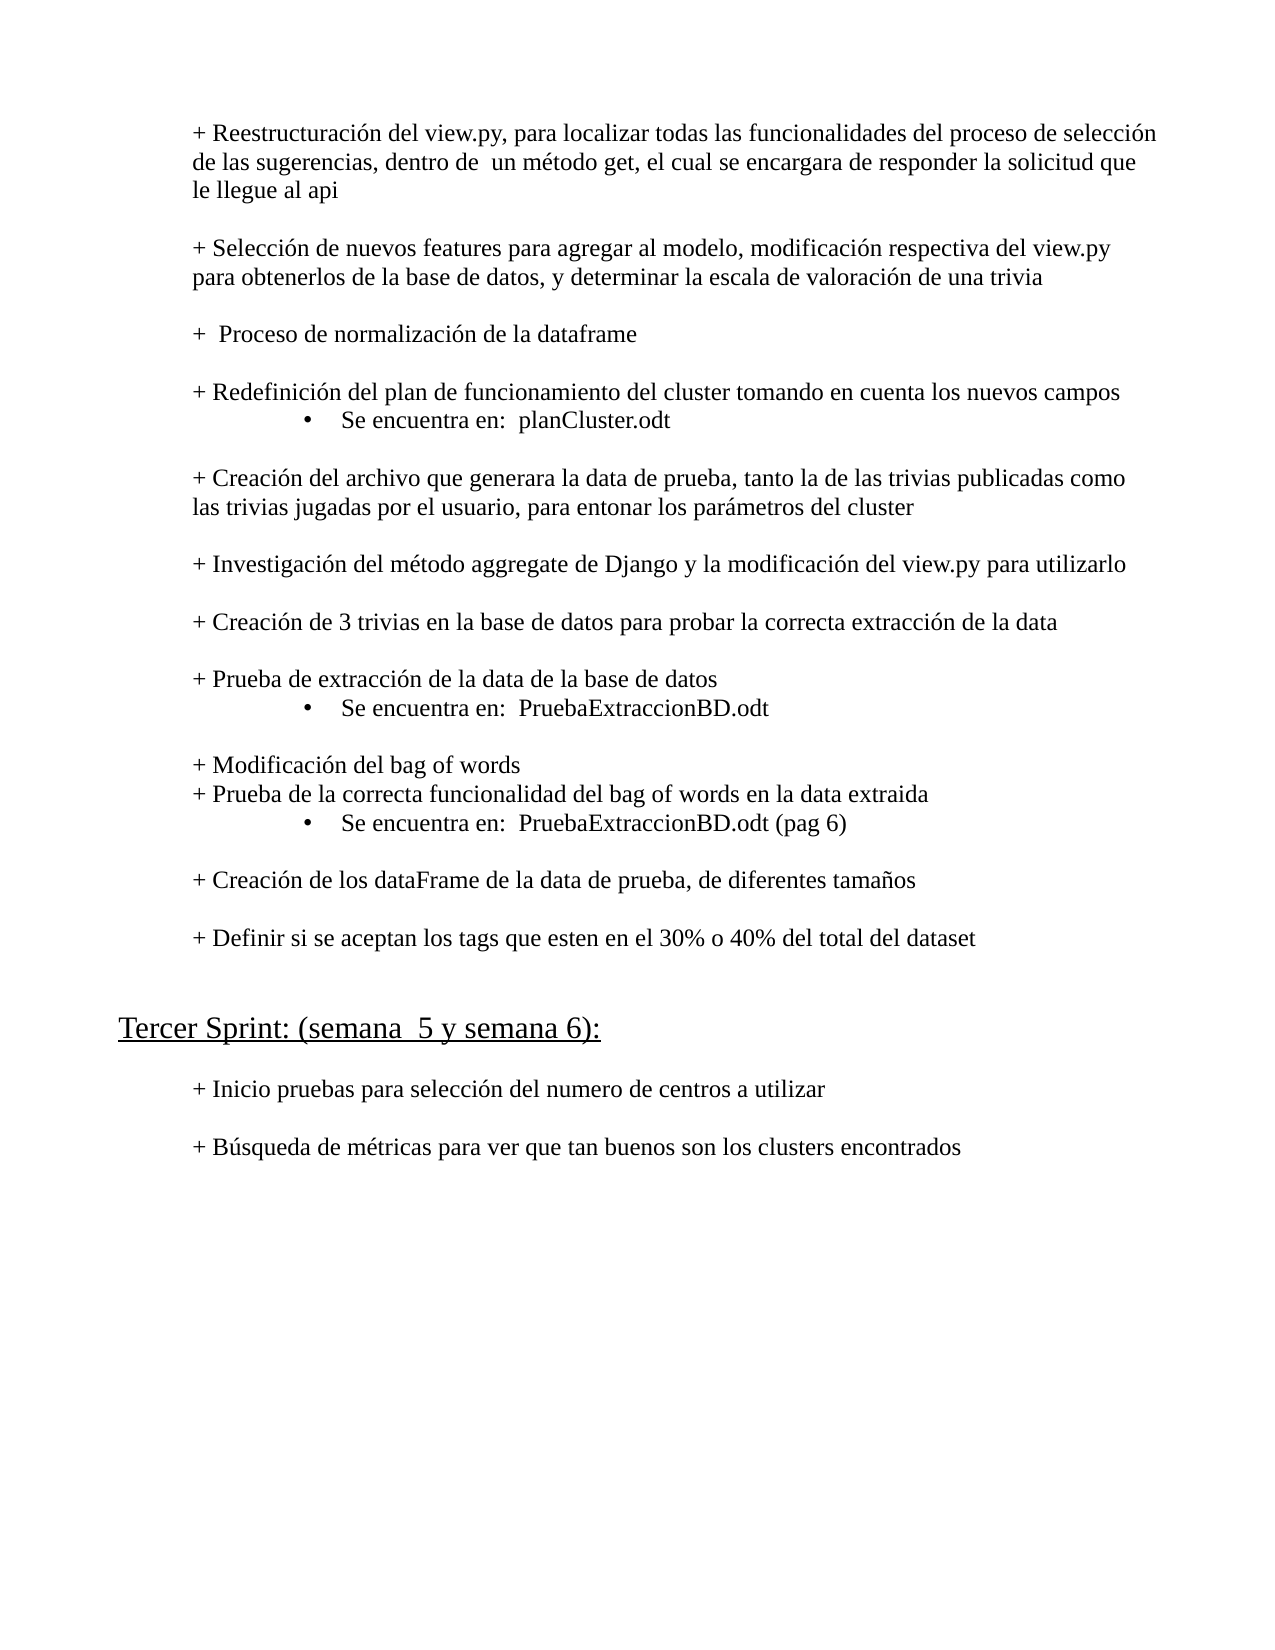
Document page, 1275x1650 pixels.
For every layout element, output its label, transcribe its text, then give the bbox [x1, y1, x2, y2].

text + Creación de 3 trivias en la base de datos para probar la correcta extracción de la data [192, 607, 1157, 636]
text + Modificación del bag of words [192, 751, 1157, 779]
list Se encuentra en: planCluster.odt [303, 406, 1157, 434]
text + Definir si se aceptan los tags que esten en el 30% o 40% del total del dataset [192, 923, 1157, 952]
text + Proceso de normalización de la dataframe [192, 319, 1157, 348]
text + Creación de los dataFrame de la data de prueba, de diferentes tamaños [192, 866, 1157, 894]
text + Prueba de la correcta funcionalidad del bag of words en la data extraida [192, 779, 1157, 808]
text + Selección de nuevos features para agregar al modelo, modificación respectiva del view.py para obtenerlos de la base de datos, y determinar la escala de valoración de una trivia [192, 233, 1157, 291]
list Se encuentra en: PruebaExtraccionBD.odt (pag 6) [303, 808, 1157, 837]
text Tercer Sprint: (semana 5 y semana 6): [118, 1009, 1157, 1045]
text + Búsqueda de métricas para ver que tan buenos son los clusters encontrados [192, 1132, 1157, 1160]
text + Prueba de extracción de la data de la base de datos [192, 664, 1157, 693]
text + Inicio pruebas para selección del numero de centros a utilizar [192, 1074, 1157, 1103]
text + Investigación del método aggregate de Django y la modificación del view.py para utilizarlo [192, 549, 1157, 578]
list Se encuentra en: PruebaExtraccionBD.odt [303, 693, 1157, 722]
text + Creación del archivo que generara la data de prueba, tanto la de las trivias publicadas como las trivias jugadas por el usuario, para entonar los parámetros del cluster [192, 463, 1157, 521]
text + Redefinición del plan de funcionamiento del cluster tomando en cuenta los nuevos campos [192, 377, 1157, 406]
text + Reestructuración del view.py, para localizar todas las funcionalidades del proceso de selección de las sugerencias, dentro de un método get, el cual se encargara de responder la solicitud que le llegue al api [192, 118, 1157, 204]
